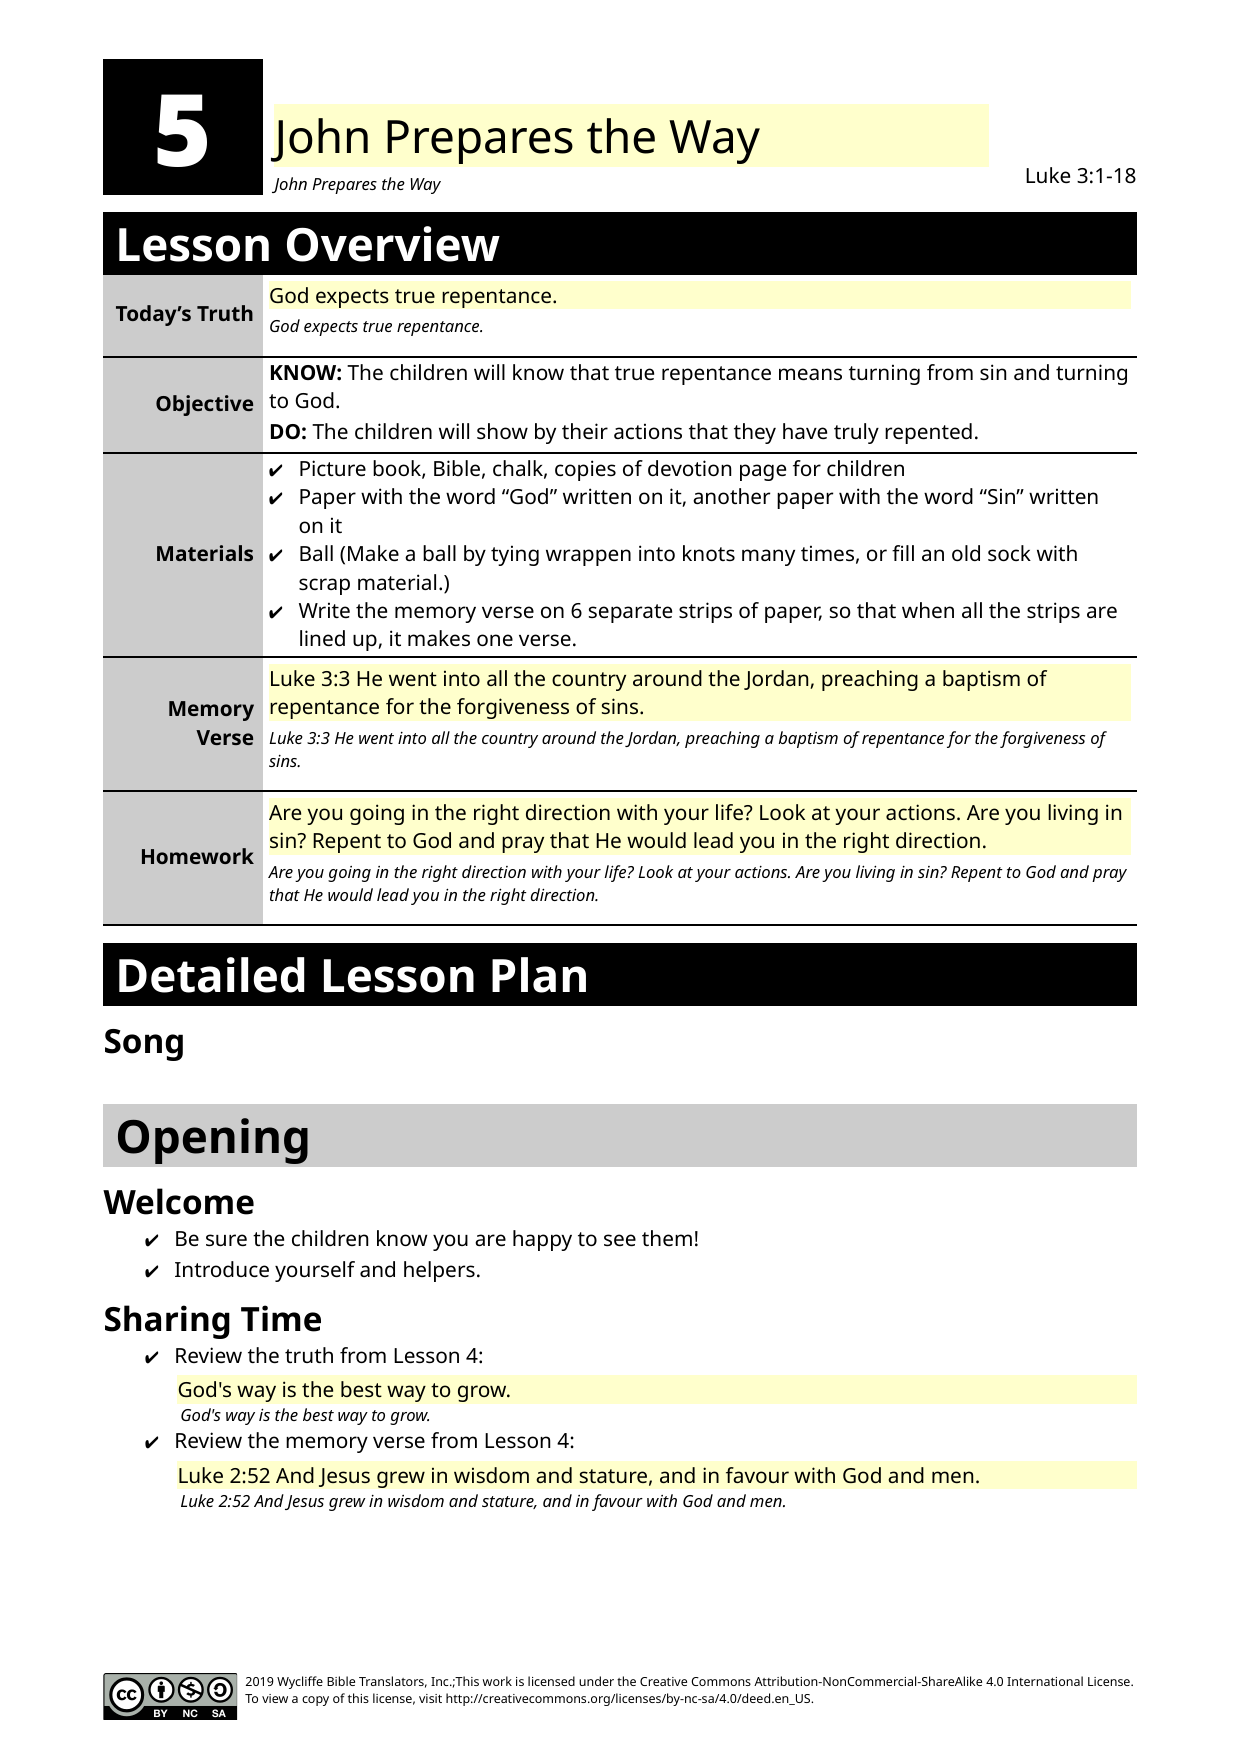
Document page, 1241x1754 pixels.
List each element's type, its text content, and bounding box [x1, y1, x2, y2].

table_cell Luke 3:3 He went into all the country around the Jordan, preaching a baptism of repentance for the forgiveness of sins. Luke 3:3 He went into all the country around the Jordan, preaching a baptism of repentance for the forgiveness of sins. [263, 658, 1137, 790]
text God's way is the best way to grow. [177, 1375, 1137, 1404]
list Review the memory verse from Lesson 4: [145, 1426, 1137, 1455]
table_cell Objective [103, 358, 263, 452]
text Welcome [103, 1178, 1137, 1224]
text Sharing Time [103, 1295, 1137, 1341]
table_cell Picture book, Bible, chalk, copies of devotion page for children Paper with the word “God” written on it, another paper with the word “Sin” written on it Ball (Make a ball by tying wrappen into knots many times, or fill an old sock with scrap material.) Write the memory verse on 6 separate strips of paper, so that when all the strips are lined up, it makes one verse. [263, 454, 1137, 656]
table_header Today’s Truth [103, 275, 263, 356]
list Luke 2:52 And Jesus grew in wisdom and stature, and in favour with God and men. [143, 1489, 1137, 1512]
table_cell KNOW: The children will know that true repentance means turning from sin and turning to God. DO: The children will show by their actions that they have truly repented. [263, 358, 1137, 452]
subtitle Detailed Lesson Plan [103, 943, 1137, 1006]
text Song [103, 1017, 1137, 1063]
list Review the truth from Lesson 4: [145, 1341, 1137, 1369]
subtitle Lesson Overview [103, 212, 1137, 275]
table_cell Are you going in the right direction with your life? Look at your actions. Are you living in sin? Repent to God and pray that He would lead you in the right direction. Are you going in the right direction with your life? Look at your actions. Are you living in sin? Repent to God and pray that He would lead you in the right direction. [263, 792, 1137, 924]
table_header 5 [103, 59, 263, 195]
list Be sure the children know you are happy to see them! [145, 1224, 1137, 1252]
picture [103, 1673, 238, 1720]
table_cell Materials [103, 454, 263, 656]
list Introduce yourself and helpers. [145, 1255, 1137, 1284]
table_header Luke 3:1-18 [989, 59, 1136, 195]
table_cell Memory Verse [103, 658, 263, 790]
table_header John Prepares the Way John Prepares the Way [263, 59, 989, 195]
text Luke 2:52 And Jesus grew in wisdom and stature, and in favour with God and men. [177, 1461, 1137, 1489]
list God's way is the best way to grow. [143, 1404, 1137, 1426]
table_cell Homework [103, 792, 263, 924]
table_header God expects true repentance. God expects true repentance. [263, 275, 1137, 356]
subtitle Opening [103, 1104, 1137, 1167]
